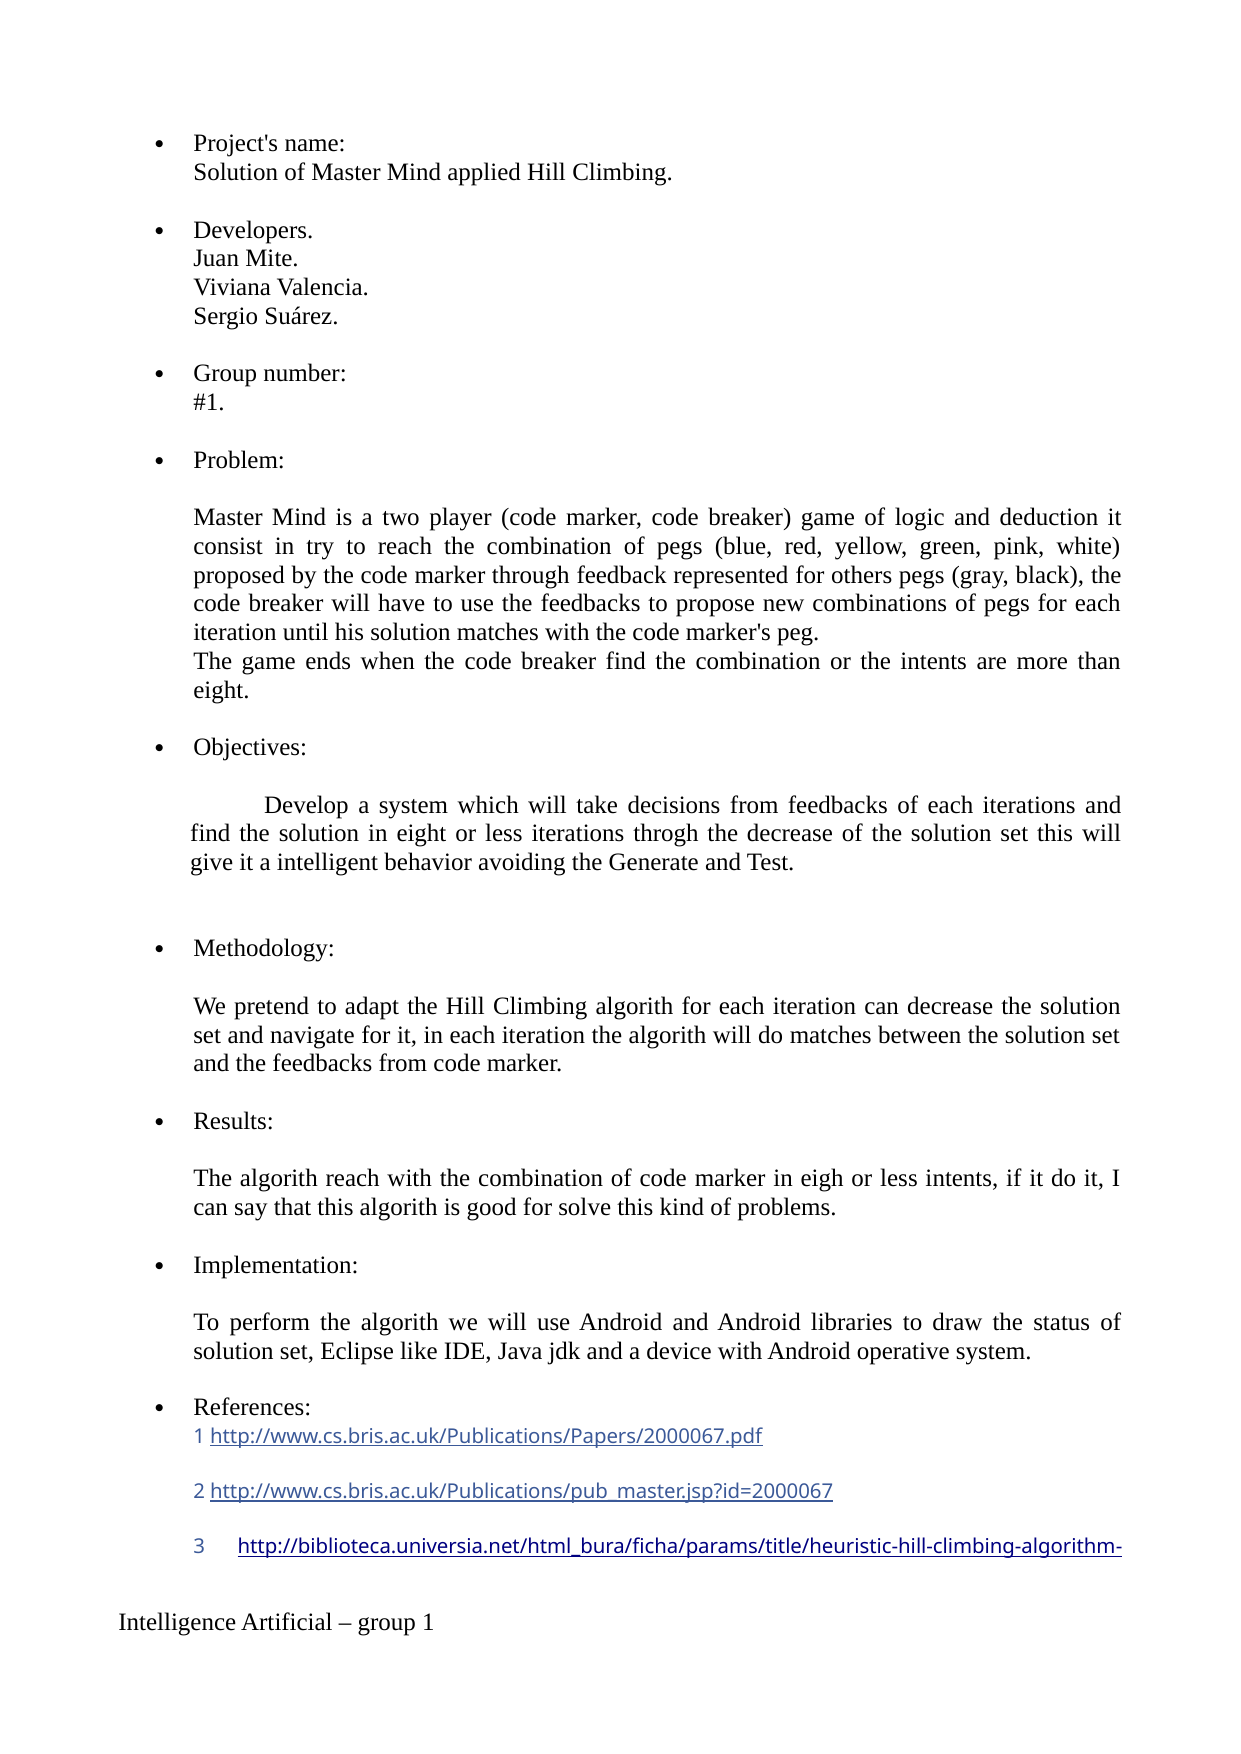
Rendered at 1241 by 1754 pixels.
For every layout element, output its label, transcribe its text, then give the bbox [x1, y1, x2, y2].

list 3 http://biblioteca.universia.net/html_bura/ficha/params/title/heuristic-hill-climbing-algorithm- [193, 1532, 1122, 1560]
list Results: [156, 1106, 1122, 1135]
list Implementation: [156, 1250, 1122, 1278]
list Group number: [156, 358, 1122, 387]
list References: [156, 1392, 1122, 1421]
list Develop a system which will take decisions from feedbacks of each iterations and find the solution in eight or less iterations throgh the decrease of the solution set this will give it a intelligent behavior avoiding the Generate and Test. [190, 790, 1122, 876]
list The game ends when the code breaker find the combination or the intents are more than eight. [193, 646, 1122, 703]
list Juan Mite. [193, 243, 1122, 272]
list Viviana Valencia. [193, 272, 1122, 301]
list Project's name: [156, 128, 1122, 157]
list Objectives: [156, 732, 1122, 761]
list To perform the algorith we will use Android and Android libraries to draw the status of solution set, Eclipse like IDE, Java jdk and a device with Android operative system. [156, 1307, 1122, 1365]
list #1. [193, 387, 1122, 416]
list Problem: [156, 445, 1122, 473]
list 1 http://www.cs.bris.ac.uk/Publications/Papers/2000067.pdf [193, 1421, 1122, 1449]
list Solution of Master Mind applied Hill Climbing. [156, 157, 1122, 186]
list Methodology: [156, 933, 1122, 962]
list 2 http://www.cs.bris.ac.uk/Publications/pub_master.jsp?id=2000067 [193, 1477, 1122, 1504]
list Master Mind is a two player (code marker, code breaker) game of logic and deduction it consist in try to reach the combination of pegs (blue, red, yellow, green, pink, white) proposed by the code marker through feedback represented for others pegs (gray, black), the code breaker will have to use the feedbacks to propose new combinations of pegs for each iteration until his solution matches with the code marker's peg. [156, 502, 1122, 646]
list We pretend to adapt the Hill Climbing algorith for each iteration can decrease the solution set and navigate for it, in each iteration the algorith will do matches between the solution set and the feedbacks from code marker. [156, 991, 1122, 1077]
list The algorith reach with the combination of code marker in eigh or less intents, if it do it, I can say that this algorith is good for solve this kind of problems. [156, 1163, 1122, 1221]
list Sergio Suárez. [193, 301, 1122, 330]
list Developers. [156, 215, 1122, 243]
